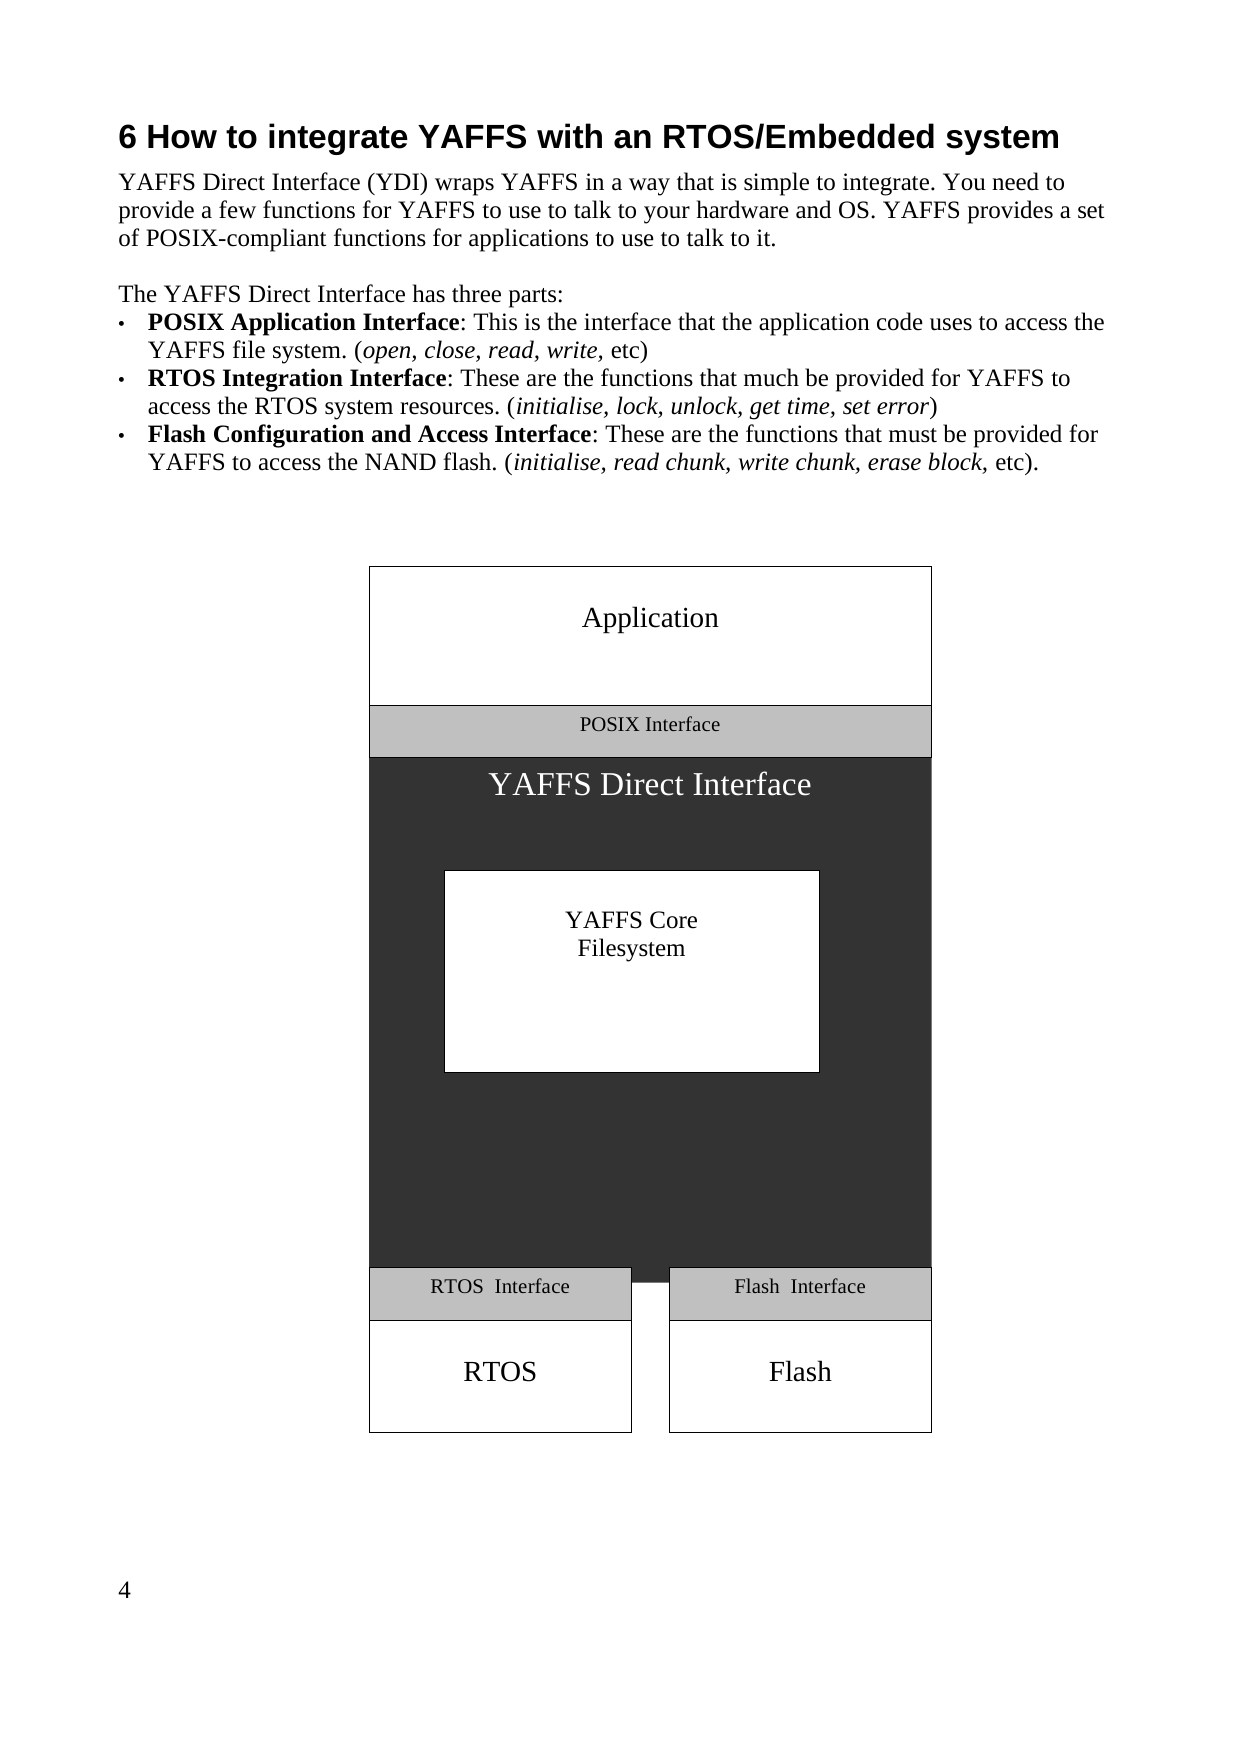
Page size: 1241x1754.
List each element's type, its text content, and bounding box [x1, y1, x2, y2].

list RTOS Integration Interface: These are the functions that much be provided for YAFFS to access the RTOS system resources. (initialise, lock, unlock, get time, set error) [118, 364, 1122, 420]
text The YAFFS Direct Interface has three parts: [118, 280, 1122, 308]
text YAFFS Direct Interface (YDI) wraps YAFFS in a way that is simple to integrate. You need to provide a few functions for YAFFS to use to talk to your hardware and OS. YAFFS provides a set of POSIX-compliant functions for applications to use to talk to it. [118, 168, 1122, 252]
list POSIX Application Interface: This is the interface that the application code uses to access the YAFFS file system. (open, close, read, write, etc) [118, 308, 1122, 364]
subtitle How to integrate YAFFS with an RTOS/Embedded system [118, 118, 1122, 156]
list Flash Configuration and Access Interface: These are the functions that must be provided for YAFFS to access the NAND flash. (initialise, read chunk, write chunk, erase block, etc). [118, 420, 1122, 476]
